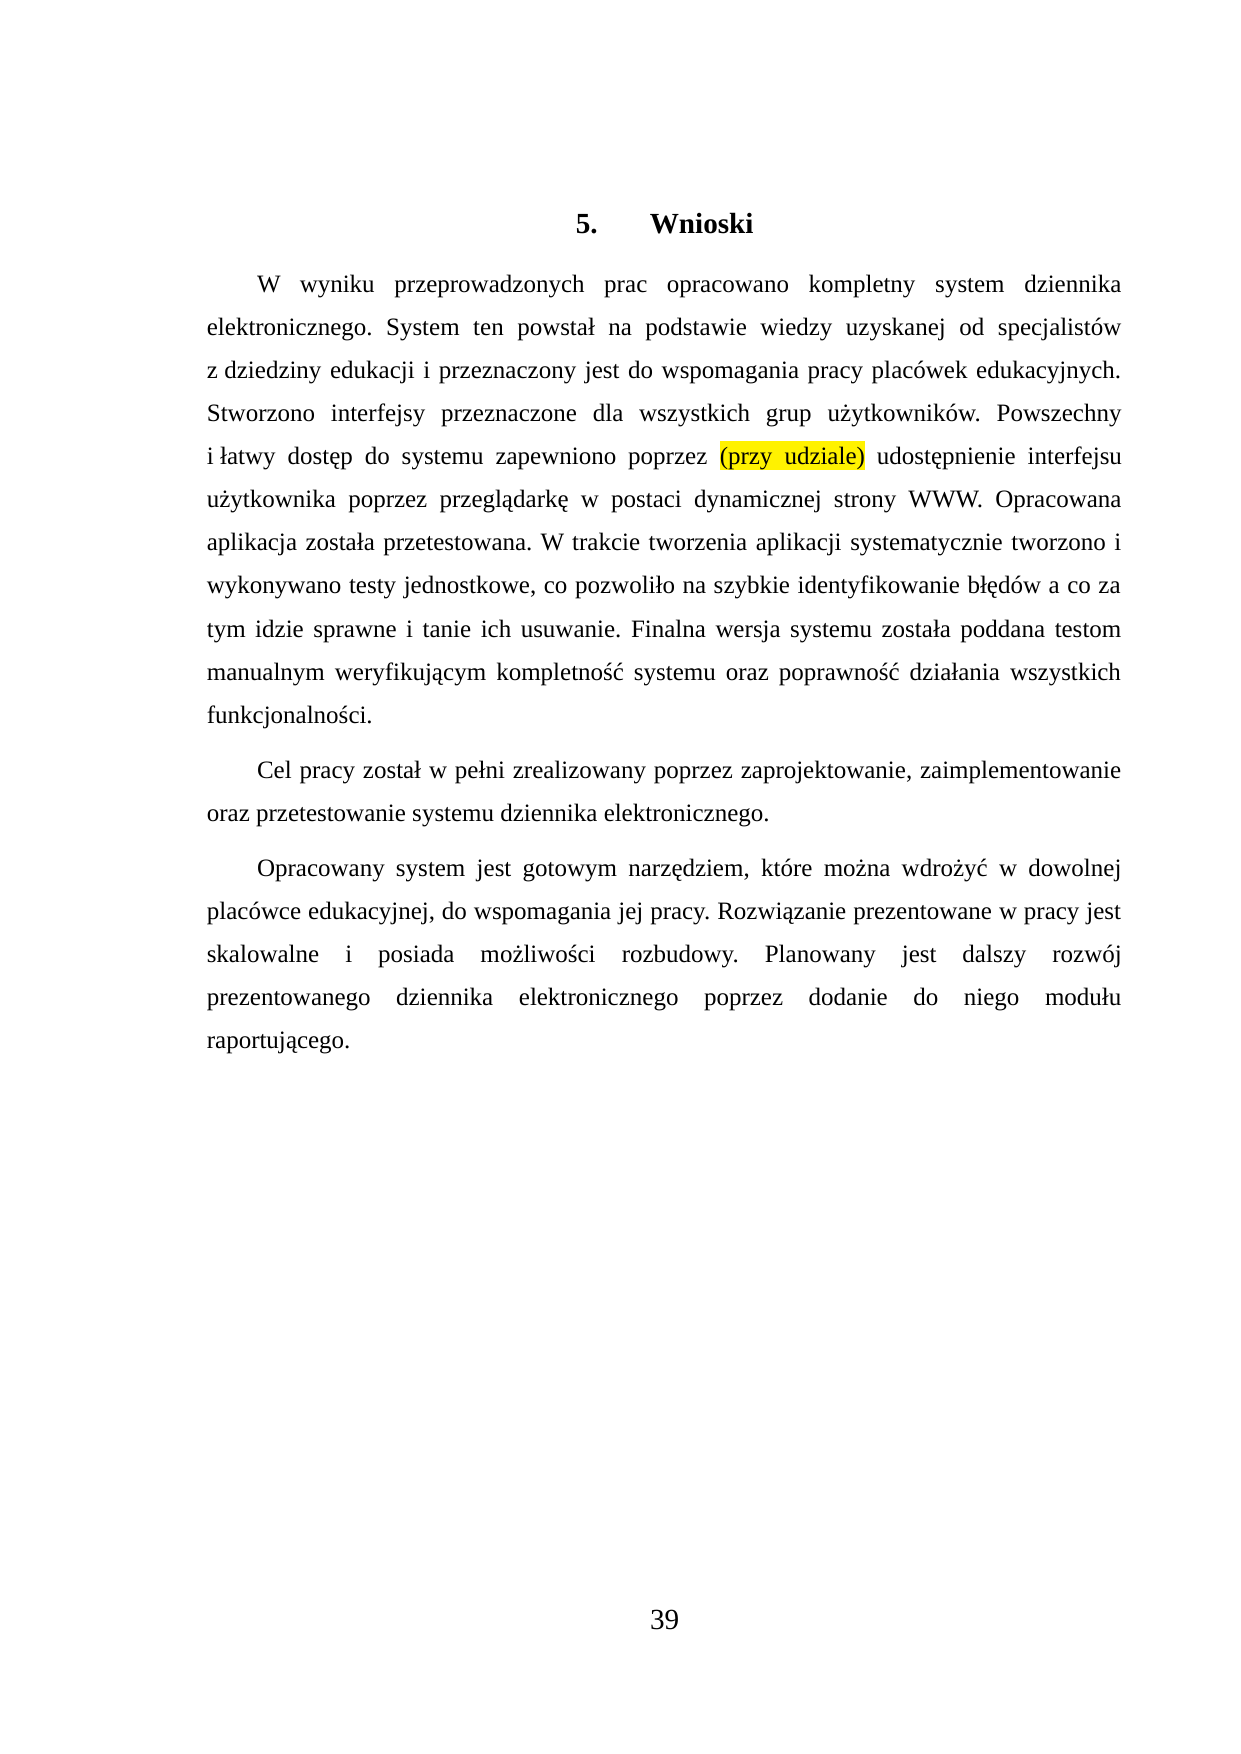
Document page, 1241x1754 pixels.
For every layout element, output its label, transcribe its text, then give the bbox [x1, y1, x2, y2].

subtitle Wnioski [207, 206, 1122, 239]
text Opracowany system jest gotowym narzędziem, które można wdrożyć w dowolnej placówce edukacyjnej, do wspomagania jej pracy. Rozwiązanie prezentowane w pracy jest skalowalne i posiada możliwości rozbudowy. Planowany jest dalszy rozwój prezentowanego dziennika elektronicznego poprzez dodanie do niego modułu raportującego. [207, 853, 1122, 1054]
text W wyniku przeprowadzonych prac opracowano kompletny system dziennika elektronicznego. System ten powstał na podstawie wiedzy uzyskanej od specjalistów z dziedziny edukacji i przeznaczony jest do wspomagania pracy placówek edukacyjnych. Stworzono interfejsy przeznaczone dla wszystkich grup użytkowników. Powszechny i łatwy dostęp do systemu zapewniono poprzez (przy udziale) udostępnienie interfejsu użytkownika poprzez przeglądarkę w postaci dynamicznej strony WWW. Opracowana aplikacja została przetestowana. W trakcie tworzenia aplikacji systematycznie tworzono i wykonywano testy jednostkowe, co pozwoliło na szybkie identyfikowanie błędów a co za tym idzie sprawne i tanie ich usuwanie. Finalna wersja systemu została poddana testom manualnym weryfikującym kompletność systemu oraz poprawność działania wszystkich funkcjonalności. [207, 269, 1122, 729]
text Cel pracy został w pełni zrealizowany poprzez zaprojektowanie, zaimplementowanie oraz przetestowanie systemu dziennika elektronicznego. [207, 755, 1122, 827]
